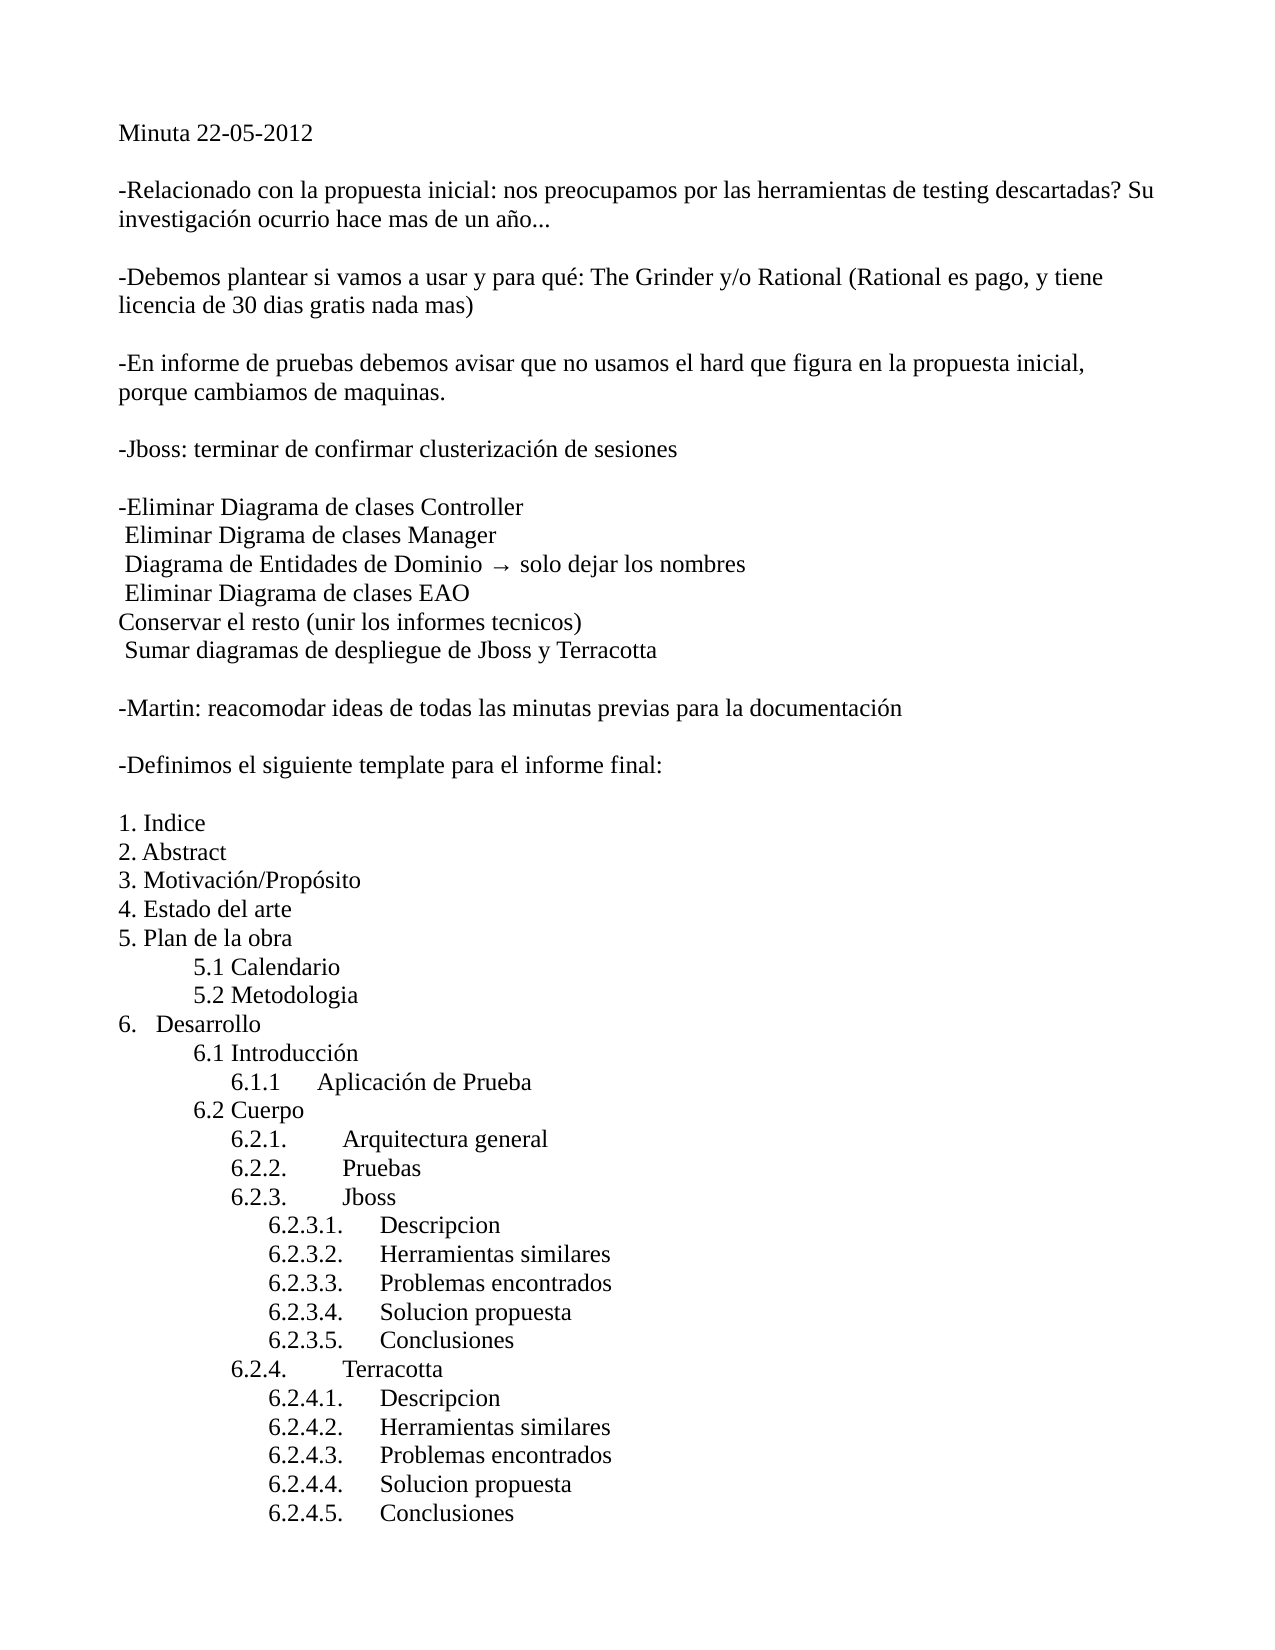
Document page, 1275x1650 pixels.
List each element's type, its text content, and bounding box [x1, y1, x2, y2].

text -En informe de pruebas debemos avisar que no usamos el hard que figura en la propuesta inicial, porque cambiamos de maquinas. [118, 348, 1157, 406]
list Pruebas [231, 1153, 1157, 1182]
text 3. Motivación/Propósito [118, 866, 1157, 894]
list Descripcion [268, 1211, 1157, 1239]
list Descripcion [268, 1383, 1157, 1412]
list Arquitectura general [231, 1124, 1157, 1153]
text -Jboss: terminar de confirmar clusterización de sesiones [118, 434, 1157, 463]
text Conservar el resto (unir los informes tecnicos) [118, 607, 1157, 636]
list Herramientas similares [268, 1239, 1157, 1268]
list Desarrollo [118, 1009, 1157, 1038]
text -Definimos el siguiente template para el informe final: [118, 751, 1157, 779]
text Diagrama de Entidades de Dominio → solo dejar los nombres [118, 549, 1157, 578]
text -Debemos plantear si vamos a usar y para qué: The Grinder y/o Rational (Rational es pago, y tiene licencia de 30 dias gratis nada mas) [118, 262, 1157, 319]
list Solucion propuesta [268, 1297, 1157, 1326]
list Herramientas similares [268, 1412, 1157, 1441]
list Problemas encontrados [268, 1441, 1157, 1469]
text Eliminar Diagrama de clases EAO [118, 578, 1157, 607]
list Conclusiones [268, 1498, 1157, 1527]
list 6.1.1 Aplicación de Prueba [193, 1067, 1157, 1096]
text Eliminar Digrama de clases Manager [118, 521, 1157, 549]
text 4. Estado del arte [118, 894, 1157, 923]
list Terracotta [231, 1354, 1157, 1383]
text 5. Plan de la obra [118, 923, 1157, 952]
list Conclusiones [268, 1326, 1157, 1354]
list Cuerpo [193, 1096, 1157, 1124]
text -Relacionado con la propuesta inicial: nos preocupamos por las herramientas de testing descartadas? Su investigación ocurrio hace mas de un año... [118, 176, 1157, 233]
text 2. Abstract [118, 837, 1157, 866]
list Problemas encontrados [268, 1268, 1157, 1297]
list 6.1 Introducción [156, 1038, 1157, 1067]
list Metodologia [193, 981, 1157, 1009]
text Sumar diagramas de despliegue de Jboss y Terracotta [118, 636, 1157, 664]
list Calendario [193, 952, 1157, 981]
text Minuta 22-05-2012 [118, 118, 1157, 147]
text -Eliminar Diagrama de clases Controller [118, 492, 1157, 521]
list Jboss [231, 1182, 1157, 1211]
list Solucion propuesta [268, 1469, 1157, 1498]
text -Martin: reacomodar ideas de todas las minutas previas para la documentación [118, 693, 1157, 722]
text 1. Indice [118, 808, 1157, 837]
